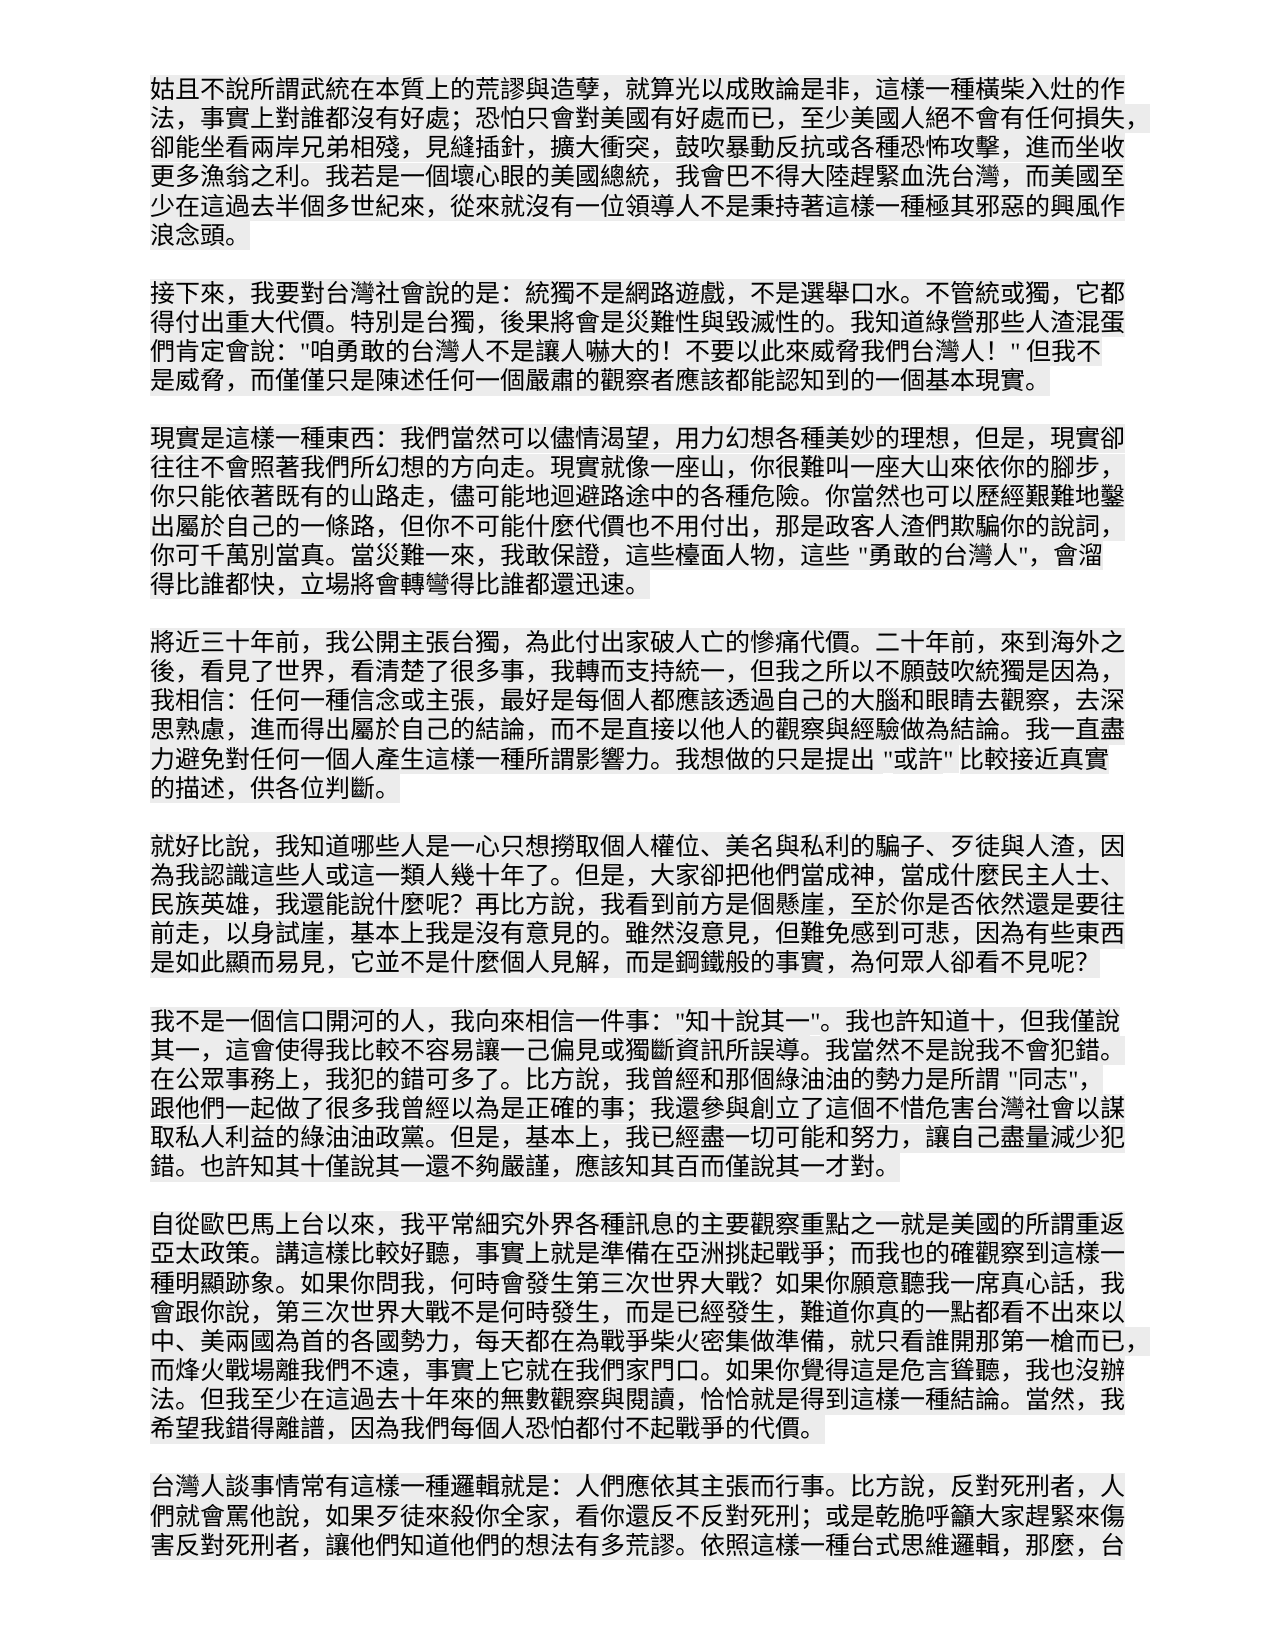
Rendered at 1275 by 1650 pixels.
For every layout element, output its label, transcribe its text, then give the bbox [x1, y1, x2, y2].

text 文末是李毅先生透過 email 傳來的一篇文章。我曾搞笑式地批評過他的上一篇文章，還因此搭了一座 "兩岸比武擂台"。李先生上一篇跟這一篇基本上是一個意思，也就是主張儘速武力統一台灣。我相信以台灣人對於現實事務的冷感 (台灣人表面上對於統獨好像很激情，特別是選舉時，但骨子裏其實對其真實血肉之嚴肅性並不感興趣)，應該沒有幾個人會像我這樣，逐字把它讀完。但我奉勸各位不妨還是把它讀一讀，因為我相信它即便在你看來如此荒謬無理，依然代表著島內外許多人的真實心聲。 島外的人理解台灣往往與事實有很大的落差，就如同台灣人對於島外的世界往往也一無所知或多所扭曲與誤解一般。當然，後者 (即台灣人) 是根本連想去理解島外世界的一絲念頭也沒有；如果有的話，理應沒有人能忍受台灣這樣一種低能反智低級猥瑣到極點的所謂 "新聞報導"。但是，大陸可不一樣喔，不管官方或民間，大陸基本上是很徹底務實的，不像台灣人整天浸泡在永無止境的選舉口水與無聊八卦中；談起統獨，不痛不癢，充滿口水歡樂，好好玩哦，彷彿這東西就只是在網路上或電視上灑灑口水，弄個什麼網軍，搞些損人的修辭或什麼 kuso，造個勢，然後就完事了似的。 至於台灣這些所謂台獨政治人物，事實上也沒有一個當真。基本上，你還是把他們看成藝人或看成奸商騙徒，也許才比較貼近事實。你看，比方說綠委陳亭妃，為了爭奪黨內提名台南市長候選人資格，為了討好選民，最近竟然在立法院公然指責相關部會首長與軍方將領說，國軍的訓練怎麼可以讓軍人流鼻血在地上爬呢，害人家白嫩嫩的小手手小腿腿都磨破皮了啦，這樣倫家的把拔馬麻們看了會心疼的，以後誰還敢讓小孩子去當兵啊？！ 由此你就可以知道，這些人，你不要看他整天喊台獨建國喊得好像很勇敢，喊得震天價響，那只是一種騙術，一種演戲，藉以騙取選票，如此而已。就我三十幾年來的認識與理解，真正嚴肅的台獨人士，恐怕數不滿一個巴掌，絕大多數都只是一種選舉詐術，完全不能當真，比放屁還更加不真實。至於一般人當然更是如此。請你告訴我，台灣人那麼自私，那麼溫吞，跡近窩囊，那麼擅於為個人前途精打細算，幾個人會想命喪沙場？就如當初日本統治者後藤新平對於台灣人之民族性的評語：怕死、愛錢，虛榮愛面子 (亦即喜歡當官、喜歡光宗耀祖、高人一等)。我只是想說，台灣人對於統獨其實是缺乏任何深思熟慮與真實信念的，而且充滿操控性。特別是選舉旺季一到，綠油油的政治人物或主流媒體一炒作，大家就沸騰了，就跟煮開水一樣，說沸騰就沸騰；但是，過不了一會兒，開水就涼了，涼到彷彿根本就沒有這回事似的。 當然，長久以來的媒體與教材洗腦，台灣人確實普遍對於大陸人充滿厭惡與不屑，但這樣一種族群挑撥下的情緒性認知，事實上完全不能和台獨信念畫上等號，也無法從中做出任何必然的推論。台灣人性格投機且一窩蜂，熱衷於流行事物；當主流之風吹向東，大家就趕緊一窩蜂往東靠；吹向南，大夥就又一窩蜂往南擠，他實際上完全缺乏對於兩岸關係或統獨立場的任何真實信念。 也因此，如果所謂 "和平統一已無可能"、"必須儘速武力解放台灣" 的論調是基於這樣一種 "台灣人幾乎全是台獨份子且無改變之可能" 的立論基礎，那麼，這樣一種結論是大有問題的。這樣一種認知基礎 (亦即認為台灣人彷彿個個是堅定的台獨份子或什麼 "天然獨")，在我看來，跡近幻想，絕非事實。台灣人沒有那麼 "務實" 與 "熱血" 啦，在這方面，他是活在夢裏頭的，每天隨著主流媒體及政治人物一下沸騰，一下高潮，玩得好開心，全然不知真實血肉為何物。事實上，你也很難說這樣一種政治操控下的表面現象是一種具有現實意義的信念或立場。 李毅教授鼓吹立即武統，他要鼓吹什麼，我沒辦法管得著他，但從他前後兩篇文章的各種有關武統之後的所謂善後問題，你很清楚就可以看見裏頭的虛妄成份，事實上跟科幻小說差不多了，比方說什麼移民幾千萬人來台灣，或什麼創立幾個將會蒸蒸日上的中國黨之類。當然，武力強大者自信只要武力夠強，想幹什麼就能幹什麼，而且往往都能如其所願。美國不就是一個最好的例子嗎？再怎麼荒唐可鄙乃至血腥殘酷泯滅人性的事，他照樣都能幹得出來，並且一一得逞，然後留下一大堆宛若人間煉獄般的爛攤子。難道祖國也打算這樣對付所謂同胞？明明是現實上不可行、不應該的、肯定會留下無數恐怖後遺症的作法，卻偏要把這樣一些幻想與妄念藉由壓倒性的武力付諸實現，這是一種理性的作法嗎？憑什麼說它會導向一個結果良善的終極和平，而不是導向一種永無止境的紛亂與衝突？ 姑且不說所謂武統在本質上的荒謬與造孽，就算光以成敗論是非，這樣一種橫柴入灶的作法，事實上對誰都沒有好處；恐怕只會對美國有好處而已，至少美國人絕不會有任何損失，卻能坐看兩岸兄弟相殘，見縫插針，擴大衝突，鼓吹暴動反抗或各種恐怖攻擊，進而坐收更多漁翁之利。我若是一個壞心眼的美國總統，我會巴不得大陸趕緊血洗台灣，而美國至少在這過去半個多世紀來，從來就沒有一位領導人不是秉持著這樣一種極其邪惡的興風作浪念頭。 接下來，我要對台灣社會說的是：統獨不是網路遊戲，不是選舉口水。不管統或獨，它都得付出重大代價。特別是台獨，後果將會是災難性與毀滅性的。我知道綠營那些人渣混蛋們肯定會說："咱勇敢的台灣人不是讓人嚇大的！不要以此來威脅我們台灣人！" 但我不是威脅，而僅僅只是陳述任何一個嚴肅的觀察者應該都能認知到的一個基本現實。 現實是這樣一種東西：我們當然可以儘情渴望，用力幻想各種美妙的理想，但是，現實卻往往不會照著我們所幻想的方向走。現實就像一座山，你很難叫一座大山來依你的腳步，你只能依著既有的山路走，儘可能地迴避路途中的各種危險。你當然也可以歷經艱難地鑿出屬於自己的一條路，但你不可能什麼代價也不用付出，那是政客人渣們欺騙你的說詞，你可千萬別當真。當災難一來，我敢保證，這些檯面人物，這些 "勇敢的台灣人"，會溜得比誰都快，立場將會轉彎得比誰都還迅速。 將近三十年前，我公開主張台獨，為此付出家破人亡的慘痛代價。二十年前，來到海外之後，看見了世界，看清楚了很多事，我轉而支持統一，但我之所以不願鼓吹統獨是因為，我相信：任何一種信念或主張，最好是每個人都應該透過自己的大腦和眼睛去觀察，去深思熟慮，進而得出屬於自己的結論，而不是直接以他人的觀察與經驗做為結論。我一直盡力避免對任何一個人產生這樣一種所謂影響力。我想做的只是提出 "或許" 比較接近真實的描述，供各位判斷。 就好比說，我知道哪些人是一心只想撈取個人權位、美名與私利的騙子、歹徒與人渣，因為我認識這些人或這一類人幾十年了。但是，大家卻把他們當成神，當成什麼民主人士、民族英雄，我還能說什麼呢？再比方說，我看到前方是個懸崖，至於你是否依然還是要往前走，以身試崖，基本上我是沒有意見的。雖然沒意見，但難免感到可悲，因為有些東西是如此顯而易見，它並不是什麼個人見解，而是鋼鐵般的事實，為何眾人卻看不見呢？ 我不是一個信口開河的人，我向來相信一件事："知十說其一"。我也許知道十，但我僅說其一，這會使得我比較不容易讓一己偏見或獨斷資訊所誤導。我當然不是說我不會犯錯。在公眾事務上，我犯的錯可多了。比方說，我曾經和那個綠油油的勢力是所謂 "同志"，跟他們一起做了很多我曾經以為是正確的事；我還參與創立了這個不惜危害台灣社會以謀取私人利益的綠油油政黨。但是，基本上，我已經盡一切可能和努力，讓自己盡量減少犯錯。也許知其十僅說其一還不夠嚴謹，應該知其百而僅說其一才對。 自從歐巴馬上台以來，我平常細究外界各種訊息的主要觀察重點之一就是美國的所謂重返亞太政策。講這樣比較好聽，事實上就是準備在亞洲挑起戰爭；而我也的確觀察到這樣一種明顯跡象。如果你問我，何時會發生第三次世界大戰？如果你願意聽我一席真心話，我會跟你說，第三次世界大戰不是何時發生，而是已經發生，難道你真的一點都看不出來以中、美兩國為首的各國勢力，每天都在為戰爭柴火密集做準備，就只看誰開那第一槍而已，而烽火戰場離我們不遠，事實上它就在我們家門口。如果你覺得這是危言聳聽，我也沒辦法。但我至少在這過去十年來的無數觀察與閱讀，恰恰就是得到這樣一種結論。當然，我希望我錯得離譜，因為我們每個人恐怕都付不起戰爭的代價。 台灣人談事情常有這樣一種邏輯就是：人們應依其主張而行事。比方說，反對死刑者，人們就會罵他說，如果歹徒來殺你全家，看你還反不反對死刑；或是乾脆呼籲大家趕緊來傷害反對死刑者，讓他們知道他們的想法有多荒謬。依照這樣一種台式思維邏輯，那麼，台海若有因台獨而起的戰事，我們是不是應該優先徵調那些支持綠營、支持台獨建國的人士上戰場才對。 今天，如果你只是決定自己今天晚上要去哪吃飯，看是要吃魯肉飯還是義大利麵都行，那是你的自由；吃得好或壞，你得一己承擔，各人造業各人擔。但是，在公眾事務上卻非如此。任何一個荒唐主張與決定，因之所產生的一切重大後果，卻是由所有人來承擔。如果有人真的那麼勇敢，真的那麼願意為所謂神聖的台獨建國效命，那麼，這份為國捐軀的榮耀與神聖使命，理當優先由他們來享用才對。 我並不是說我們應該屈服於武力威脅而放棄一切信念，我只是說，任何信念都得賦予它應有的真實血肉，而不是永遠都只是關起門來自欺欺人。世界與現實，並不會因為有人拒絕認知它而失去它應有的現實意義以及應有的血肉本質。三十年前，當我走上群眾講台喊出台獨，我就知道我將會有什麼可悲的下場。三十年前，當我決定參與 "反戒嚴抗蔣家" 的 "519綠色行動"，我知道我得在出門抗爭前寫下遺書，因為我知道我很可能一去不回，我知道這一切都不是兒戲。我從來都不是一個會屈服於生命與暴力威脅的人，自然也不會希望人們輕易地在暴力面前低頭。重點是：你真的想清楚這一切了嗎？你真的知道自己在幹什麼嗎？你真的願意為某個信念付出慘烈代價嗎？如果這一切都是肯定的。那麼，暴力有什麼可怕的呢？ 今天，假若你的家人或你的小孩，面臨一種抉擇，事關重大，事關毀滅，難道你不會想提醒他："你真的想清楚了嗎？這真的就是你要的嗎？你真的願意為它付出重大代價嗎？" 還是你反而會跟他說："免驚啦！衝啊！怕啥曉！咱攏係勇敢的台灣人啦！" 鼓勵他不用深思熟慮就直接跟他拼了？然後卻攻擊那些提出示警或請他三思的人，說他們是台奸，為敵人說話，恐嚇咱台灣人。 所羅門王剛當王時才二十歲，很擔心自己見識淺薄。有一天，上帝來到他的夢裏頭說："你有什麼渴求嗎？" 所羅門王說："請賜給我智慧吧。" 有一天，兩位婦女爭奪一名嬰兒，爭執了老半天，各有說法，難以判斷。所羅門王就說："不用爭了啦。來人啊！西瓜刀拿來！把嬰兒切成兩半，一人一半最公平。" 其中一位婦女一聽，嚇壞了，趕緊說："大王且慢，嬰兒就送給對方好了，我不要了，大王您別切他。" 另一位婦女卻說："大王真是英明啊，一人一半確實最公平。" 你想，哪一位會比較像是嬰兒真正的母親？ 為了方便大家閱讀，我把李先生的 "荒謬" 文章給編排了一下，全文一字不漏張貼如下。很多荒謬的想法，並不會因其荒謬而不去實行。就如同我覺得會去支持綠營的人，腦子應該是進水了，腦袋液化了吧，否則怎麼會有人去支持一個存心以欺騙謀取私人利益的詐騙集團？太荒謬了！但是，荒謬之事卻往往反而盛行於世。所以，不要輕視或小看任何一種在你看來也許很荒謬的想法或主張，特別是那些有可能形成主流的人事物，一旦成為主流，再怎麼荒謬都還是會發生。侵略伊拉克夠荒唐了吧？推翻利比亞夠惡劣了吧？以民主之名毀滅敘利亞夠卑鄙血腥了吧？但它們仍然一個接一個不斷發生。 台灣人要獨要統，我沒意見。我有意見的是：不管統或獨，每個人最好對它嚴肅以待，深思熟慮，不要讓自己的生命與身家財產成為騙徒歹徒或好戰份子的祭品。這話並不必然隱含著 "統一" 的結論，而僅僅表明：一個嚴肅的事情，不會因為你把它娛樂化或低能化，進而就能使之成為一種低級娛樂而失去它應有的嚴肅性。 很多台灣人常喜歡強調所謂 "維持現狀"，問題是，天底下有哪一種國內外局勢是有所謂 "現狀" 可以永無止境地 "維持" 下去的？就連每一個人的今日容顏尚且老於昨日，何況千變萬化的複雜國際局勢，哪來現狀可以維持？事實上，時間的拖延，只會使台灣自身的籌碼與發言權越來越少，少到所剩無幾。現在談兩岸和平協議尚有籌碼可談，還能儘可能地保有兩岸之間往後各自深切發展與交流的更多時間與空間，一旦是被強迫統一，便只能宰割由人。但是，綠營及其一票同路人，為了權位，為了選舉，卻把這樣一種簽署兩岸和平協議的提議給妖魔化成所謂通敵之陰謀。 事實上，我也不是真的主張統一。如果站在台灣人 "自身" 的利益上來看，那麼，遠離中美兩大國的角力與鬥爭，保持某種實質意義上的長遠中立，恐怕會是一個更好的選擇。問題是，這樣一個選項是否存在於現實之中？我想還是有的。一中架構下的兩岸和平協議就保有這樣的可能性。台灣人長年當美國人的狗，完全沒有尊嚴可言，遑論什麼主權，但台灣人卻當狗當得很開心，實在想不通一中架構下的各自發展與交流，為何卻成為洪水猛獸而不堪聞問？ 不過，這些都不是我想講的。這種一己之見無須多說，我想說的仍然只是一些問句："這真的就是你所要的所謂理想？" "這真的是你深思熟慮的結果?" "你真的願意為它付出慘烈代價?" 如果答案是肯定的，那麼，我將無話可說。我害怕的從來都不是武力與血腥，而是無知與愚昧所鑄下的長遠痛苦後果，這話當然得奉送給兩岸各自的所謂愛國人士。因義而死是美麗的，正直的，但是因為愚蠢與無知而死，不管是死自己或死別人，卻是如此荒唐而可悲。 陳真 2016. 05. 18. ================ 芝加哥2016年海峽兩岸關係發展座談會 2016年5月15日中午12點 518 W Crossroads Pkwy Bolingbrook, IL 60440 李毅再論和平統一已無可能 尊敬的多位前輩僑領，尊敬的李紅衛會長，尊敬的徐泰生前輩，尊敬的各位來賓，您好！ 再有五天，蔡英文就要在臺灣上臺執政了。感謝會議給我機會，分享一下我的研究成果。我的觀點只代表我個人，不代表大陸任何軍公教單位，與大陸任何軍公教單位完全無關。我的近十萬字的實地調查field study 研究報告research report《李毅臺灣觀選記》，廣為流傳。海峽兩岸都有學者寫文章評論我這個研究報告。今天，在這裏，第一，簡要敍述一下“和平統一已無可能”的基本邏輯。第二，簡要回應一下兩岸學者評論我這個研究報告的文章。第三，根據會議的要求，“討論海峽兩岸關係發展”。第四，根據會議的要求，“提建議、獻計策”。為了便於閱讀，把第四部分提前放在卷首。 一．提建議 獻計策 我沒有新的建議。這裏簡單羅列一下，我在《李毅臺灣觀選總結：和平統一 已無可能》中，對戰爭與和平的戰略建議。台獨勢力在臺灣迅速坐大，統一勢力在臺灣迅速消亡，和平統一，已無可能。現在不解決臺灣問題，臺灣問題必將無限期拖延下去，且日益惡化。當斷不斷，貽害子孫，貽害無窮，長痛不如短痛。該出手時要出手，狹路相逢勇者勝。 第一，儘快武力統一臺灣，按照王洪光《大陸如何在戰爭中統一臺灣》的描述，殺雞用牛刀，使用盡可能大的兵力與火力，速戰速決。 第二，在動手之前，中央對台辦政黨局，儘快籌組臺灣三個新的愛國政黨：中國國民黨，中國民主進步黨，中國青年黨，準備在大軍上島後，適時恢復五級選舉，民主選舉臺灣省長、臺灣省議會，等五級官員。 第三，中央對台辦研究局，儘快修改臺灣大中小學教材，撥亂反正，堅決刪除一切去中國化、兩國論、一邊一國論、仇中反中、鼓吹台獨、反對統一的內容，恢復臺灣省是中國的一個省、要做堂堂正正的中國人、台獨是漢奸的教材內容，準備在大軍上島後，立即頒行新教材。 第四，中央對台辦法規局，儘快全面修訂臺灣現行所有法律，特別是經濟法規與行政法規，把中華民國某某法，改為中國臺灣省某某法，大軍上島後，立即頒行。 第五，中央對台辦交流局，儘快擬定寫明大軍上島的《兩岸和平協定》，在開戰前要求臺灣當局簽署，大兵壓境，兵臨城下，以武力為後盾，爭取實現解放大軍和平登上臺灣島。 第六，出於底線思維，準備最多移民臺灣2500萬人。大軍速戰速決上島後，如果經濟能夠迅速恢復，五級選舉能夠迅速恢復，社會能夠很快安定下來，可以不考慮大規模移民。如果台獨頑固分子，執迷不悟，繼續搗亂，破壞社會穩定，就立即大規模移民。臺灣17個縣市，哪里不安定，就往哪里移民，哪里越不安定，就往哪里多移民，如果全台不安定，就最多移民2500萬。 如果出於某種難以理解的原因，近期不出兵，那麼，和平對台工作的總戰略就是：破壞台獨勢力，保護統一火種。 第一，鑒於臺灣將由主張台獨的政黨和領袖長期執政，九二共識不復存在，大陸立即解散海協會，取消國台辦的名義，改用中共中央對台辦的名義，進行對台工作。用政黨關係大張旗鼓開展各項對台工作。政黨關係也屬於民間關係，不受任何法律規範，比如WTO的法律，等等。 第二，中共中央對台辦，要求臺灣當局，立即恢復國統會，立即恢復《國統綱領》。鑒於大陸海協會已經解散，大陸海協會與臺灣海基會這兩個民間團體簽署的23項協定，就不存在了，為了挽救兩岸關係，中共中央對台辦要求立即與臺灣國統會重新簽署這23項協定。 第三，鑒於臺灣當局拒絕恢復國統會，為了挽救兩岸關係，在臺灣當局恢復國統會之前，中共中央對台辦暫時與黃復興党部重新簽署這23項協定。由黃復興黨部的總部與其在全臺灣的分部，在全臺灣暫時代理現在臺灣海基會的工作。政黨對政黨，民間對民間。由黃復興黨部代行海基會的工作，將對臺灣朝野的台獨勢力，産生極大的破壞作用、分化作用、瓦解作用，將使全臺灣朝野台獨勢力寢食難安、如坐針氈、像熱鍋上的螞蟻、惶惶不可終日。同時極大地支援臺灣行將滅亡的統一火種。 第四，大陸現有幾萬家台商。大陸和臺灣現在每年有1200億美元的生意，臺灣到大陸800億美元，大陸到臺灣400億美元。絕不允許台獨勢力、台獨分子再沾手一分錢。對大陸台商，抓大放小，從最大的五家台商、十家台商、五十家台商、一百家台商做起，要求它們在臺灣三大報紙之一刊登顯著廣告：“大陸與臺灣均是中國的領土，促成國家的統一，應是中國人共同的責任”。任何公司，任何台商，要想沾手這每年1200億美元的生意，都要查一查，中共對台辦自己查也行，委託黃復興党部查也行，看看與台獨勢力有沒有密切關係。如果本人是台獨分子，沒門。如果三族之內有台獨頭面人物，必須去給這個頭面人物做工作，要這個頭面人物公開支援統一，或宣佈與這個頭面人物脫離親屬關係。總之，在大陸賺人民幣，在臺灣支援台獨，這種事情，一分錢也不能再發生了。 經過努力工作，五年之後，黃復興黨部，或許可以從9萬人恢復到90萬人，十年之後，或許可以恢復到200萬人。但是，上述這些工作，無論做得多麼好，無論做多少年，都不能導致和平統一。最後還是要武力統一。總之，從今往後，武力統一之外的和平對台工作，又難吃，又難看，浪費大量人力、物力、財力，費力不討好，事倍功半。還是不如現在就打過去算了。 二．“和平統一已無可能”的基本邏輯 我的實地調查field study研究報告research report《李毅臺灣觀選記》，近十萬字，分為11篇，大陸和全球很多中文網站全文轉發，查閱率動輒十數萬。略為遺憾的是，多數讀者，不看前10篇，直接看第11篇《李毅臺灣觀選總結：和平統一 已無可能》。其實，這個總結，是從前10篇研究報告中推導出來的，讀者如果看一下前10篇研究報告，或許自己也能從中推導出來“和平統一已無可能”這個結論。 “和平統一已無可能”這個結論，是用社會學方法推導出來的。主要變數variable，主要資料data，就是臺灣的大中小學教材。二十多年來，不論國際政經形勢如果變化，不論大陸經濟勢力、軍事實力如何壯大，不論島內是李登輝執政、陳水扁執政、還是馬英九執政，島內反對統一、支援台獨的比例穩步上升，支援統一的比例穩步下降，為什麼？因為，1994年以來，李登輝、陳水扁、蔡英文，成功修改了臺灣的大中小學教材。在新教材中強力灌輸去中國化、兩國論、一邊一國論、仇中反中、鼓吹台獨、反對統一。取得了圓滿的成功。現在，臺灣40歲以下的人，都是這種教材教育出來的。所以，現在臺灣40歲以下的人，反對統一、堅持台獨的程度，比民進黨更激烈、更堅定。所以，今天，臺灣擁護現在統一的人，不到1%。五年以後，45歲以下的人，都是這種教材教出來的。十年以後，50歲以下的人，都是這種教材教出來的。二十年以後，60歲以下的人，都是這種教材教出來的。反對統一的人，只會越來越多。擁護統一的人，只會越來越少。時間，在蔡英文一邊。台海形勢，十分險惡，和平統一，已無可能。 這個險惡的台海形勢，我們大陸人在美國感受得非常直觀。1996年，二十年前，在美國遇到40歲以下的臺灣人，十個人裏面，有七個認為自己也是中國人。2006年，十年前，在美國遇到40歲以下的臺灣人，頂多有三個承認自己也是中國人。2016年，在美國遇到40歲以下的臺灣人，百分之百，自己首先聲明：我是臺灣人，我不是中國人。你如果多問一句：你是臺灣人，同時也算中國人吧？馬上就會吵起來，說不定會打起來。 和平統一，已無可能，因為，修改教材，已無可能。未來和平統一的唯一可能性在於，很多年之後，在臺灣出現一個領袖，能夠全面修改臺灣的大中小學教科書，把去中國化、兩國論、一邊一國論、仇中反中、鼓吹台獨、反對統一的內容全部去掉，恢復臺灣省是中國的一個省、要做堂堂正正的中國人、台獨是漢奸的教材內容，然後保證這種教材在臺灣使用二、三十年，培養出來新一代反對台獨的有中國意識的中國人，然後實現兩岸和平統一。現在看來，這種可能性是白日做夢、癡人說夢、天方夜譚。台獨勢力絕不會允許出現這種前景，美日也絕不會允許出現這種前景。最重要的是，大陸根本沒有任何方式方法可以促成或導致這種前景的出現。 上述研究能否成立，還請海內外台海問題專家指教。如果，“和平統一已無可能”這個研究結果是成立的，那麼，自然而然，大陸，要麼放棄中國統一，要麼就只能武力統一，或積極準備武力統一。早在一年前，大陸《環球時報》發表的王洪光《大陸如何在戰爭中統一臺灣》一文，就全面論述了，大陸現在完全有能力，隨時在戰爭中統一臺灣。既然在軍事上已經完全具備了統一臺灣的能力，那現在還等什麼？ 三．回應兩岸學者評論我的文章 對於我這個研究報告，兩岸學者發表了一些評論文章，我對所有評論文章及其作者表示衷心的感謝。2016年3月10日，臺灣《中國時報》發表了邱文秀的文章《兩岸和平統一無望？陸學者文章引激辯》。邱文秀這篇文章在大陸和全球華人互聯網廣為流傳。邱文秀的文章，短小精悍，言簡意賅，全面介紹了《李毅臺灣觀選總結：和平統一 已無可能》的主幹觀點，並附上我這篇研究報告的全文。 2016年3月11日，臺灣《中國時報》發表了張亞中的文章《當大陸對和平統一絕望》。張亞中這篇文章在大陸和全球華人互聯網廣為流傳。大陸官方網站轉發了這篇文章。張亞中的文章，高屋建瓴，帶有德國哲學的思辨性。張亞中指出：這些日子，大陸的知識界廣泛在傳李毅的文章《和平統一已無可能》。從李登輝開始，到民進黨執政期間，“離者”的聲音愈來愈大，除了陳水扁在任內少數幾年因為要掩飾貪腐而選擇暴衝以外，他們絕大多數時間是主張“和”，但是在“離”的“去中國化”政治、社會、文化的動作上卻從來沒有停止。不僅是民進黨歷次的相關決議文都是以“臺灣主權獨立”為基礎，在歷史教科書上也是絕不放鬆，更惡劣者，不惜用親日本殖民行為來做為去中國化的工具。當大陸人看到兩岸認同快速斷裂，以及徹底看穿民進黨的“隱離揚和”策略時，“晚打不如早打”的“武統”言論必會慢慢上揚。李毅的文章只是一個起點，但對於大陸人民對和平統一的認知可能是一個拐點。 2016年3月12日，臺灣《東森新聞》發表了邱毅的文章《和平統一無望論？後遺症嚴重是下下策》。邱毅這篇文章在大陸和全球華人互聯網廣為流傳。邱毅指出：最近大陸學者李毅的“和平統一無望論”，在台灣很受到重視，聽説大陸兩會期間，與會者也高度關注此文。我不同意李毅的結論，因為我不認為習大會以武統下策來解決台灣問題。但我同意李毅的部分觀察，也就是台灣的獨派勢力越來越大，而且大陸給的讓利越多，獨派越視同理所當然，越是倡狂。李毅認定北京必將放棄和平統一，改採武力統一快速解決台灣問題。我認為習大是有智慧的人，他懂得孫子兵法中“上兵伐謀，其次伐交，再次伐兵，最下攻城”的道理，他也熟悉“圍點打援”的戰術操作，因此和平統一應該仍是他解決台灣問題的上策，要搞到武力統一，則是下下之策了。我判斷在和平統一戰略下，北京至少有六個戰術可能會運用：一是中斷兩岸官方與半官方的協商，但鼓勵民間協商與交流。二是禁絶台獨傾向人士在大陸賺錢牟利。三是大幅減少陸客來台觀光。四是限制台灣農產品銷往大陸，並停止大陸對台工業品採購。五是加速區域經濟整合，邊緣化台灣經濟。六是挖台灣外交邦交國，促成外交雪崩。北京有這麼多籌碼和戰術來達成和平統一的戰略目標，他又何須採取下下策的武力統一呢？何況武力統一的後遺症太嚴重了，我不相信智慧如習大者會如是為。 2016年3月15日，辜寬敏九十大壽，席開三十桌，臺灣朝野冠蓋雲集。辜寬敏發表了一些十分犀利的思想。大陸和全球華人媒體廣泛做了報道，全球華人網站紛紛轉發，包括大陸的官方網站。辜寬敏說他畢生為之奮鬥的有三大理想。第一個理想是臺灣獨立。第二理想是中國國民黨改名為臺灣國民黨。第三個理想是中國正式承認臺灣是一個獨立的國家，讓臺灣加入聯合國，中國與臺灣成為兄弟之邦。現在他九十歲了，第一個理想已經順利實現了，第二個理想、第三個理想正在順利實現之中。接著，辜寬敏說：大陸對臺灣已經毫無辦法。這句話，被很多媒體用作大標題。辜寬敏說：大陸對臺灣已經毫無辦法；1）辜振甫親口對辜寬敏說過根本就不存在九二共識，大陸如果再逼臺灣承認九二共識，臺灣人民只會更加討厭大陸；2）臺灣現在己經有一百多個國家免簽，就算幾個邦交國斷交，只要免簽沒動，便沒有人覺得有什麼影響；3）陸客方面，其實現在獲利的都是港資的旅行社與特産店，絕大多數的臺灣人根本沒有從陸客那裏賺到任何利益，所以即使撤回陸客，也沒有太大影響，臺灣民衆的反應反而會叫好；4）至於冷凍兩岸經貿，則是說易行難，何況兩岸經貿目前已經開始自然趨冷，因此也無須緊張。 我完全同意邱毅的觀點：和平統一是上策，武力統一是下下策。但邱毅這六個戰術，無論怎麼搞，都無法實現和平統一，我在11篇研究報告中，都已經討論過了。辜寬敏的觀點，也再次論證了這六個戰術無法實現和平統一。毛澤東數次說過：我喜歡右派，因為右派說實話。我要說：我愛辜寬敏，因為辜寬敏說實話。辜寬敏的上述分析，事實求是。我在臺灣實地調查也發現，辜寬敏的這些說法，不是孤立的，是有廣泛代表性的，代表了目前臺灣領導集體和多數民衆的基本思想。辜寬敏的分析，再次說明，這六個戰術，即使全部實施，對台獨勢力也不會有什麼震懾作用。相反，只會有利於蔡英文藉以煽動和團結臺灣民衆，只會使臺灣離大陸更遠，離統一更遠。說句實話：李登輝、陳水扁、蔡英文，之所以敢堅持台獨，就是因為十分瞭解、根本不怕這六個戰術。李登輝、陳水扁、蔡英文，都明確反對臺灣經濟過度依賴大陸，都明確力主“南向政策”，根本就不怕兩岸經貿衰退，甚至對兩岸經貿衰退求之不得。更重要的是，這六個戰術，根本不能改變臺灣的大中小學教材，因而根本不能改變，今後臺灣擁護台獨的人越來越多、擁護統一的人越來越少，這樣一個大趨勢。如果和平統一確實無望，坐視臺灣問題無限期拖延下去，坐視臺灣問題日益惡化，當斷不斷，貽害子孫，貽害無窮，是下下下策。1949年4月，蔣介石拒絕在《和平協定》上簽字，毛澤東如果不立即過江，中國就會再現南北朝，後果不堪設想。渡江之後，如果不立即進軍新疆、進軍西藏，後果也不堪設想。今日台海，形勢何其相似，且更為惡劣。 2016年3月17日，臺灣《海峽評論》303期-2016年第3期，發表金人的文章《兩岸和平統一是否已經無望？》。金人的文章，切中要害，直指命門。金人這篇文章在大陸和全球華人互聯網廣為流傳。大陸官方網站也轉發了這篇文章。金人指出：台灣選後網路世界的相關論述格外熱鬧，近期間有幾篇文字頗受注意，引起很多討論交鋒，確實反映出主要是大陸一方的觀點轉變，其中又以原南京軍區副司令員王洪光發表的《大陸如何在戰爭中統一台灣》，以及旅美社會學家－－人大重陽研究員李毅發表的《台灣觀選總結－－和平統一已無可能》兩文最具代表性。李毅提出的諸多論點中尖銳的咬定，蔡英文執政後的兩岸關係說詞即使沒有出格，也不可能有助於兩岸真正和解結束分裂敵對，北京的和平統一路線事實上已走下不去，改弦更張乾坤一擊奠定千秋有何不可？而王洪光的論述便成為李毅主張可行的背書。 2016年3月18日，臺灣《中國時報》發表傅應川的文章《戰爭腳步逼近 臺灣置若罔聞》。傅應川這篇文章在大陸和全球華人互聯網廣為流傳。大陸官方網站轉發了這篇文章。傅應川的文章，充滿高級軍事專家的智慧韜略。傅應川指出：最近李毅的一篇《和平統一已無可能》的文章，從大陸的知識界傳遞到臺灣，並在網上熱議。不但兩岸有不同的回想，臺灣民衆的反應也是兩樣情。除了引起部分統獨論戰外，反對此論的民衆，更斥為崇尚武力，叫囂兩岸戰爭的負面評價，而無視于文章的理性探討與戰爭即將來臨的警示。李毅析論現階段兩岸的敵對狀況，特別以這次臺灣大選為觀察指標，不但解析兩岸為解決意識型態的衝突，已用盡了一切政治手段；大陸現行的兩岸政策，無法導引臺灣意識型態向其期望的方向發展；大選結果國民黨的潰敗，更象徵兩岸交流基礎的“九二共識”，恐遭破壞；亦印證了“寄希望於臺灣人民”政策主張的期待落空，確有在“政治手段”上走到盡頭的意味。和平統一無望，戰爭的陰影隨即而至。果真如此，則兩岸面臨和戰選擇，戰爭風險陡增，是否已趨近“臨界點”？頗值深省。 2016年3月23日，新加坡《聯合早報》發表了包淳亮的文章《臺灣會在一年後被統一嗎？》。包淳亮這篇文章，在大陸和全球華人互聯網爆傳。大陸官方網站轉發了這篇文章。知我者，包淳亮也。包淳亮指出：前幾日，曾任臺灣國家安全會議秘書長的蘇起，在訪問大陸回台後，指出大陸對台系統正傳閱一篇社會學者李毅的文章：《和平統一 已無可能》，這篇文章臺灣人大概很少能夠平心靜氣的看完，不過內容立足的事實與其對策，仍有幾點值得特別重視。事實方面，其一，美國與日本主導了臺灣的軍事與政治，臺灣不可能接受統一，任何和平統一的方法幾乎都不會有用；其二，大陸武力攻取臺灣在軍事準備上幾乎成熟，蘭德公司已經預期美國難以在此戰勝中國；如同臺灣前國防部副部長林中斌所稱，臺灣的應對之道只能是全民國防，但台獨不可能推動此種暴露台獨兇險的國防計劃，與此同時並將臺灣國防體系視為支援國民黨的堡壘，積極摧殘國軍士氣。這篇文章因此主張武力統一，並且接著闡述統一後的局勢，其一，預備初期的特首或省長人選，之後臺灣可繼續以民主選舉方式産生地區領導人，但必須迅速驅除文化上的台獨。其二，經濟上大陸不必擔心美歐的封鎖，其三，戰爭可用以推進大陸的進一步改革。李毅這篇文章雖然充滿激情，但其實非常冷靜。細節上我有一些不同意處，但主要幾個重要的論點並沒有邏輯與事實上的錯誤。按照李毅的說法，明年上半年就是攤牌的時刻；大陸近日另有學者稱兩年內就是朝鮮半島攤牌的時刻。按照許多國際政治學者的說法，未來幾年也是美國與中國關係的定義性時刻。中國大陸的對台鬥爭軍事準備正在加速，三月初才又有三艘坦克登陸艦入列，殲20正積極生産，到年底之前南海人工島礁就可完成軍事準備，讓美國援台更多一分忌憚。在外交上，人民幣將從2016年10月起被IMF納入特別提款權貨幣籃子，美國對中國更難以金融制裁；美國的跨太平洋夥伴關係協定，國會將在2017年初總統大選結束後才正式審查；此外，日本可能在2019年夏季修改“和平憲法”。在美國完成對中國的包圍之前，中國藉由對台用武撕裂這個包圍網，未必不能爭取到更“和平”的亞太政治局面。 2016年4月5日，大陸《中國工商時報》，發表了王義偉的文章《這一次，兩岸關係波瀾不驚》。王義偉的文章，耐人尋味。大陸很少有網站轉發王義偉的文章。官方網站，特別是所有涉台部門的網站，均不轉發。王義偉指出：2016年的臺灣大選，結局是沒有懸念的，蔡英文當選、臺灣實現第二次政黨輪替，是在預料之中的。在大選結束不久，1月19日，旅美社會學家李毅公開發表了他對臺灣大選的觀察總結，題目是《李毅臺灣觀選總結:和平統一已無可能》。李毅的主要觀點是：和平統一已無可能，現在不解決臺灣問題，臺灣問題必將無限期拖延下去，且日益惡化；目前大陸在軍事、經濟、政治、外交、黨心、士氣、民氣、台情等方面，武力統一臺灣的時機已完全成熟；蔡英文明確承認“九二共識”的可能性微乎其微；大陸發動解放臺灣戰役的時間，可以初步定在2017年元旦到2017年五一之間，時間已經不多，可以用倒計時的方式立即全面加緊準備。這篇8600多字的文章在3月份開始發酵，漸漸引起兩岸有關專家、學者、媒體的注意，並展開了討論。 對李毅的文章進行回應的並不多，筆者搜索到了一篇臺灣學者撰寫的、算是正式回應的文章，題目是《臺灣會在一年後被統一嗎？》，作者包淳亮，是臺灣的一位助理教授。包淳亮認為，李毅的文章雖然充滿激情，但其實非常冷靜，幾個重要的論點並沒有邏輯與事實上的錯誤。李毅這篇文章的特別之處，是點出了“統一後怎麼辦”的問題，並進行長篇幅地討論，這點在過去幾乎未曾有人真的、以具有可行性的觀點分析過。這是學術探討。蔡英文會作怎樣的表述？到5月20日就職的時候就知道了，目前的狀況是大家都在猜。筆者估計，蔡英文的這篇作文，還沒寫完，所以，猜也是瞎猜。有一點是肯定的，蔡英文不會說出太出格的話，因為她也是一個比較成熟的政治人物。 大陸留美學生陸巍戍，在大陸《知乎》網，也發表了一篇對《李毅臺灣觀選記》的評論，語無倫次，毫無邏輯，不知所云，恕難回應。 四．討論海峽兩岸關係發展 最近有三篇文章，對海峽兩岸關係發展，講的很清楚。2016年3月22日，王洪光在大陸《搜狐軍事頻道》發表文章《“統一臺灣”必須大聲說出來》，圖文並茂。大陸和全球華人互聯網紛紛轉發。王洪光指出：據兩岸學者邱毅、李毅判定，臺灣今天堅定贊成統一的只有1%。不用諱言，當今臺灣的主流民意就是“台獨”。我們必須正視這一嚴峻事實，不能再裝作不知道。要把這一事實作為制定對台政策的前提和主要考量。所以政黨輪替不是問題，問題是無論哪個黨上臺，都不談統一。“台獨”思潮在島內已成泛濫之勢，“台獨”勢力日益坐大，日益年輕化，而且愈演愈烈。長此以往，積重難返，不用一代人的時間，漸進的“和平臺獨”在島內會取得最終的勝利，臺灣將“和平”地分裂出去。留給中國的時間不多了！我們的對台政策要作重大調整，不能再硬的不硬，軟的更軟；不能再盲目讓利，滋養“台獨”。當前，必須下決心遏止和截斷“台獨”思潮泛濫和“台獨”勢力瘋長。一．必須重申“統一臺灣”大業。當下，必須大聲地把“統一臺灣”喊出來，解放軍要做好武力統一臺灣的準備。“統一”是島內政權和民衆繞不過的坎，接受也得接受，暫時不接受最終也得接受。在統一問題上，沒有談判的餘地。 二．大力宣傳並修改《反分裂國家法》。統一臺灣的時間表，要立即提上日程，不能任由臺灣延擱。要用統一臺灣的最終時間，倒逼統一的進程。三．必須旗幟鮮明地支援反“台獨”民意。政府、媒體和學者必須順應大陸的反獨民意，旗幟鮮明地予以支援和引導，並用各種方式讓大陸民意深入島內，讓2300萬民意知道13億民意，是“東風壓倒西風”！ 2016年4月7日，蘇起發表題為《兩岸和平已成“台獨”養分》的談話。兩岸媒體紛紛報道，配以醒目的大幅資料圖示，全球華人互聯網紛紛轉發。大陸官方網站轉發了這篇文章。蘇起指出：“馬英九兩岸的成功，也是馬英九的失敗”，馬英九任內讓兩岸關係和平穩定發展，反而讓民衆認為“台獨”成了可行的選擇。蘇起引用美國杜克大學教授牛銘實委託臺灣政治大學執行的調查結果，指出兩岸在和平狀態下，讓人民有安全感後，反而對“台獨”覺得更加可行。根據調查顯示，在兩岸關係上，影響台獨支援率最大的兩個因素是“大陸會不會打”、“美國會不會救”；在大陸不會打、美國不會救的情況下，台獨支援率約是60%，而大陸不打、美國會救的情況下，支援率約是80%，但在大陸打、美國會來救的情況下，支援率直接腰斬剩下40%左右；如果大陸打、美國不救，台獨支援率更是只剩下14%。美國因素造成的影響約20%，大陸因素的影響是40%，顯示大陸因素影響比美國更大。 2016年4月8日，國民黨《中央日報》發表社評（社論）《對蔡英文期待其實是幻想》。全球華人互聯網，特別是大陸諸多官方網站，紛紛轉發。社論認為：蔡英文當選之後，已經過了近三個月，這一段期間，不少人都期待蔡英文在兩岸上能有讓人安心的表現，這些人失望了。現在，大家都在期待她能在五二０當天講出一些中共能接受做為兩岸協商交流基礎的言論。我們其實可以很明確的預告，這樣的期待根本是一種自我欺騙的幻想。蔡英文這一段時間的表現，已經很清楚的告訴各界，她不會接受九二共識，不會接受兩岸同屬一中。2014年的太陽花學運以及2016年國民黨的慘敗，已讓中共重新評估兩岸的情勢。習近平上臺沒多久，就在ＡＰＥＣ蕭習會上提到，兩岸問題不能一代一代傳下去，反映的是習近平對兩岸問題的態度。尤其台獨的勢力在馬英九執政期間依舊成長，讓大陸認為恐怕唯有促統才能反獨。一旦大陸以促統為主要政策主軸，蔡英文想要維持現狀，或者說維持兩岸之間的冷和，將有如緣木求魚。我們可以想像，一邊想要促統，另一邊就更大聲喊獨，結果就是走向更激烈的對抗。 我完全同意王洪光的說法。大陸必須重申“統一臺灣”大業。當下必須大聲地把“統一臺灣”喊出來，解放軍要做好武力統一臺灣的準備。“統一”是島內政權和民衆繞不過的坎，接受也得接受，暫時不接受最終也得接受。在統一問題上，沒有談判的餘地。要大力宣傳並修改《反分裂國家法》。統一臺灣的時間表，要立即提上日程，不能任由臺灣延擱。要用統一臺灣的最終時間，倒逼統一的進程。必須旗幟鮮明地支援反“台獨”民意。 我完全同意蘇起的說法。兩岸和平已成台獨養分。如果大陸打、美國不救，台獨支援率只剩下14%。這充分說明，只要大陸認真完成武力統一臺灣的戰爭準備，大兵壓境，兵臨城下，在開戰之前幾個小時、十幾個小時，臺灣當局完全有可能簽署大陸擬定的《兩岸和平協定》，解放大軍唱著歌渡過海峽登上臺灣島。 我完全同意《中央日報》這篇社論的說法。期待蔡英文接受九二共識，接受兩岸同屬一中，根本是一種自我欺騙的幻想。蔡英文不僅是一個成熟的政治家，更是一個大智大勇的政治家，是兩國論、一邊一國論的創始人，是台獨教母。本來，四年前，只要承認兩岸同屬一中，只要承認九二共識，蔡英文就可以勝選，就可以上臺執政，但她寧願輸掉選舉，寧願可能永遠上不了台，也堅決不承認兩岸同屬一中，堅決否認九二共識。現在，蔡英文高票當選，立法院拿下三分之二，綠營將至少執政二十年。藍營已經不復存在，洪秀柱高風亮節，但根本指揮不動藍皮綠骨的國民黨本土派，國民黨行將分裂萎縮。在這樣的台獨大好形勢下，蔡英文怎麼可能掉過頭來，承認兩岸同屬一中，否定兩國論，否定一邊一國論，承認九二共識？ 再有五天，蔡英文就要上臺了。蔡英文不會承認兩岸同屬一中，不會否定兩國論，不會否定一邊一國論，不會承認九二共識。台獨勢力在臺灣迅速坐大，統一勢力在臺灣迅速消亡。臺灣問題將要無限期拖延下去，且日益惡化。和平統一，已無可能。大陸對台政策，究竟怎麼辦？是按照辜寬敏、王義偉說的，大陸已經毫無辦法、兩岸兩國兄弟之邦、兩岸關係波瀾不驚？還是按照王洪光說的，大聲說出“統一臺灣”？五二零之後，大陸領導人審時度勢，可能做出明確的抉擇。民心不可欺，士氣不可辱。狹路相逢勇者勝。台海鹿死誰手，留待歷史評說。 Most sincerely, Li Yi Ph.D. http://www.socioweb.com/sociology-books/book/0761833315 http://www.univpress.com/ISBN/0761833315 http://www.worldcat.org/oclc/62470986 http://www.worldcat.org/oclc/71438053 祺安 李 毅 [150, 75, 1125, 1560]
